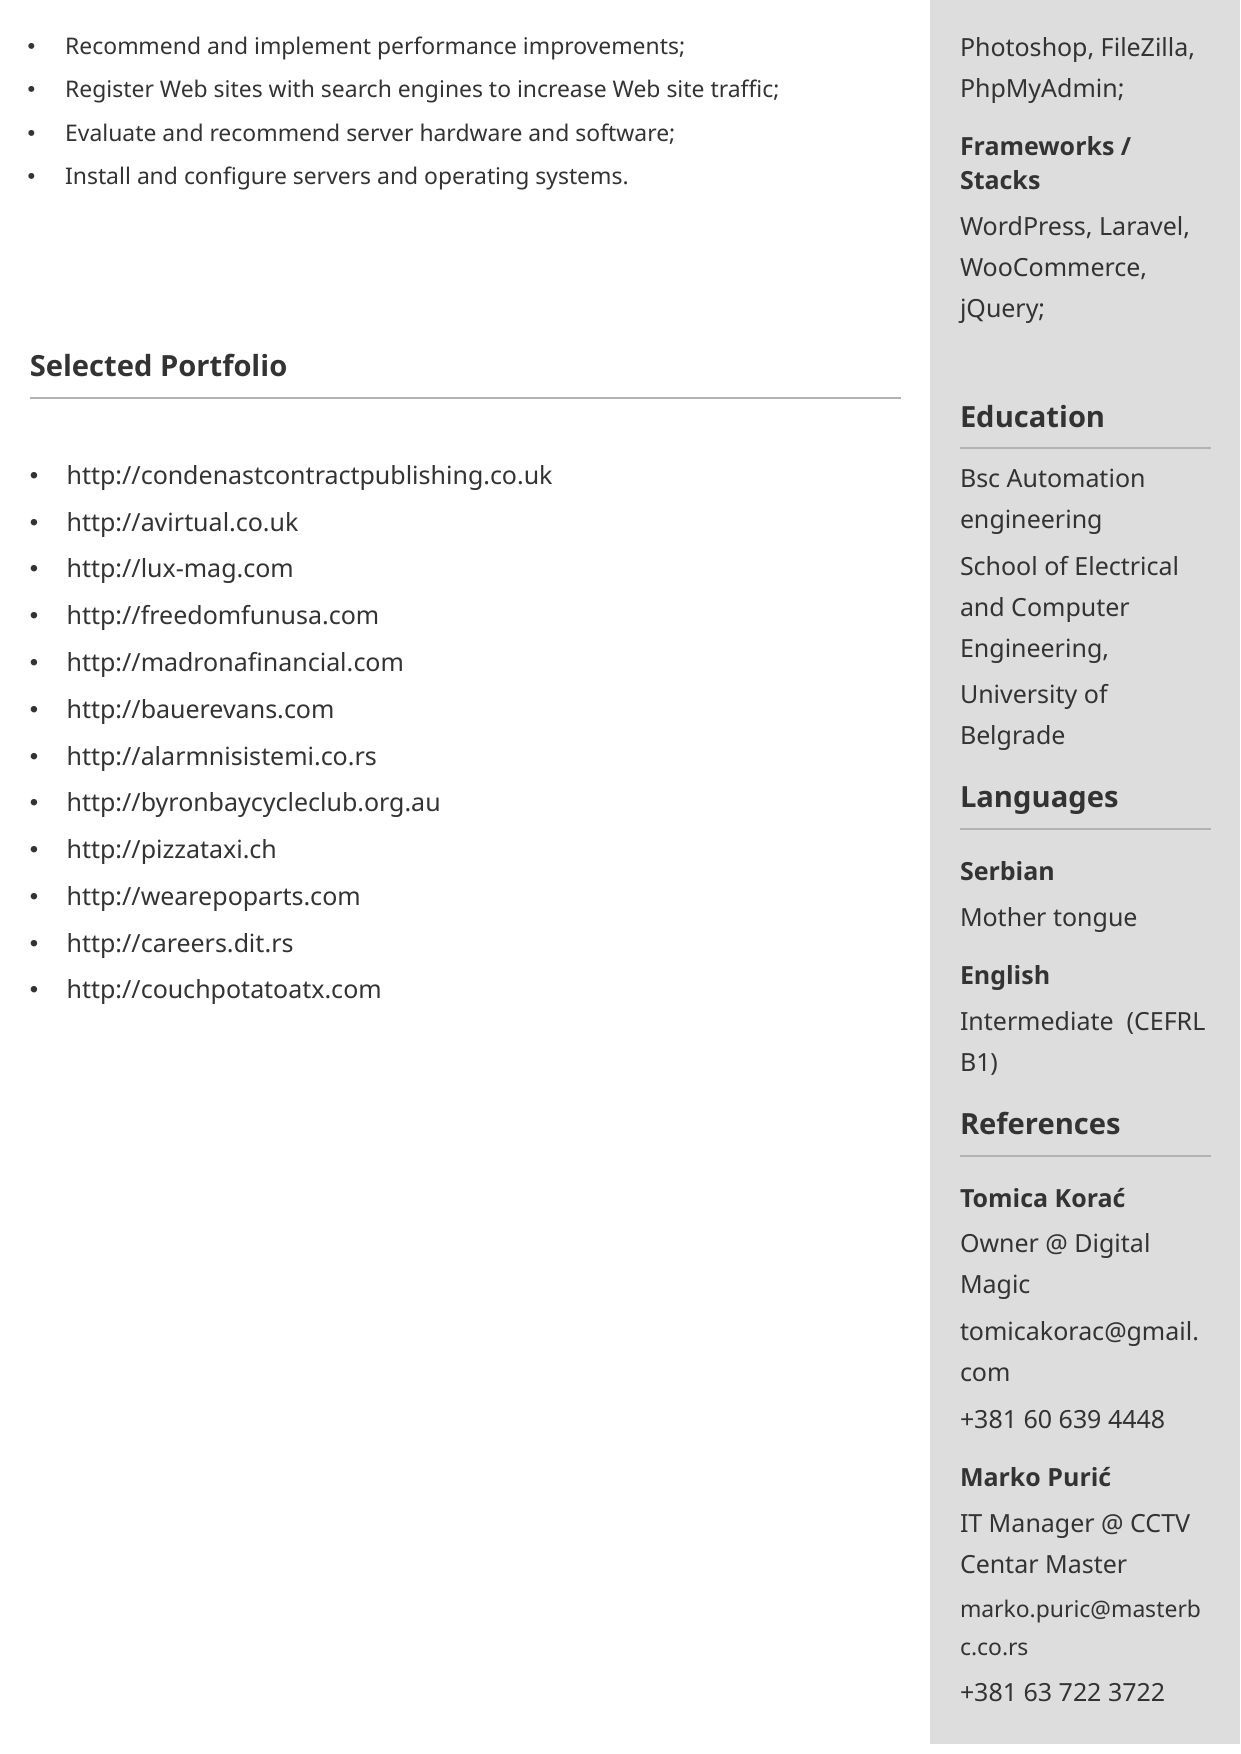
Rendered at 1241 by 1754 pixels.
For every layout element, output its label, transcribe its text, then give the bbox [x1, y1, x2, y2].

table_cell Personal statement A highly focused software developer with 3 year experience in a variety of development and engineering positions. Organised, methodical and a keen eye for detail results in solid coding and trustworthy software programs. Understanding client requirements and communicating the progress of projects. Experience Developer, administrator @ Digital Magic Agency May 2014– Present Summary: Design, create, and modify web sites to match user requirements; Analyze user needs to implement web content, graphics, performance, and capacity; Clarify goals, identify problems, and suggest changes; Integrate web sites with other computer applications; Convert written, graphic, and multimedia components to compatible web formats; Communicate and negotiate with clients; Responsibilities: Design, build, and maintain websites using HTML, CSS, JS, PHP and digital media; Perform and direct Web site updates; Write, design, and edit Web page content, and direct others producing content; Confer with management and development teams to prioritize needs, resolve conflicts, develop content criteria, and choose solutions; Back up files for instant recovery; Identify problems uncovered by testing and customer feedback, correct problems and refer to appropriate personnel for correction; Evaluate code to ensure that it is valid, properly structured, meets industry standards, and is compatible with browsers, devices and operating systems; Renew domain name registrations; Design and implement website security measures; Respond to user email inquiries; Recommend and implement performance improvements; Register Web sites with search engines to increase Web site traffic; Evaluate and recommend server hardware and software; Install and configure servers and operating systems. Selected Portfolio http://condenastcontractpublishing.co.uk http://avirtual.co.uk http://lux-mag.com http://freedomfunusa.com http://madronafinancial.com http://bauerevans.com http://alarmnisistemi.co.rs http://byronbaycycleclub.org.au http://pizzataxi.ch http://wearepoparts.com http://careers.dit.rs http://couchpotatoatx.com [0, 0, 930, 1744]
table_cell Personal data Address Pive Karamatijevića 19, Belgrade, Serbia Phone +381 65 246 7822 Email stefanemanja@gmail.com Skills Coding HTML, CSS, JS, PHP, MySQL, Bash; Platforms Linux, Windows; Servers LAMP, LEMP, XAMPP, WAMP; Tools Git, Terminal, Photoshop, FileZilla, PhpMyAdmin; Frameworks / Stacks WordPress, Laravel, WooCommerce, jQuery; Education Bsc Automation engineering School of Electrical and Computer Engineering, University of Belgrade Languages Serbian Mother tongue English Intermediate (CEFRL B1) References Tomica Korać Owner @ Digital Magic tomicakorac@gmail.com +381 60 639 4448 Marko Purić IT Manager @ CCTV Centar Master marko.puric@masterbc.co.rs +381 63 722 3722 [930, 0, 1240, 1744]
